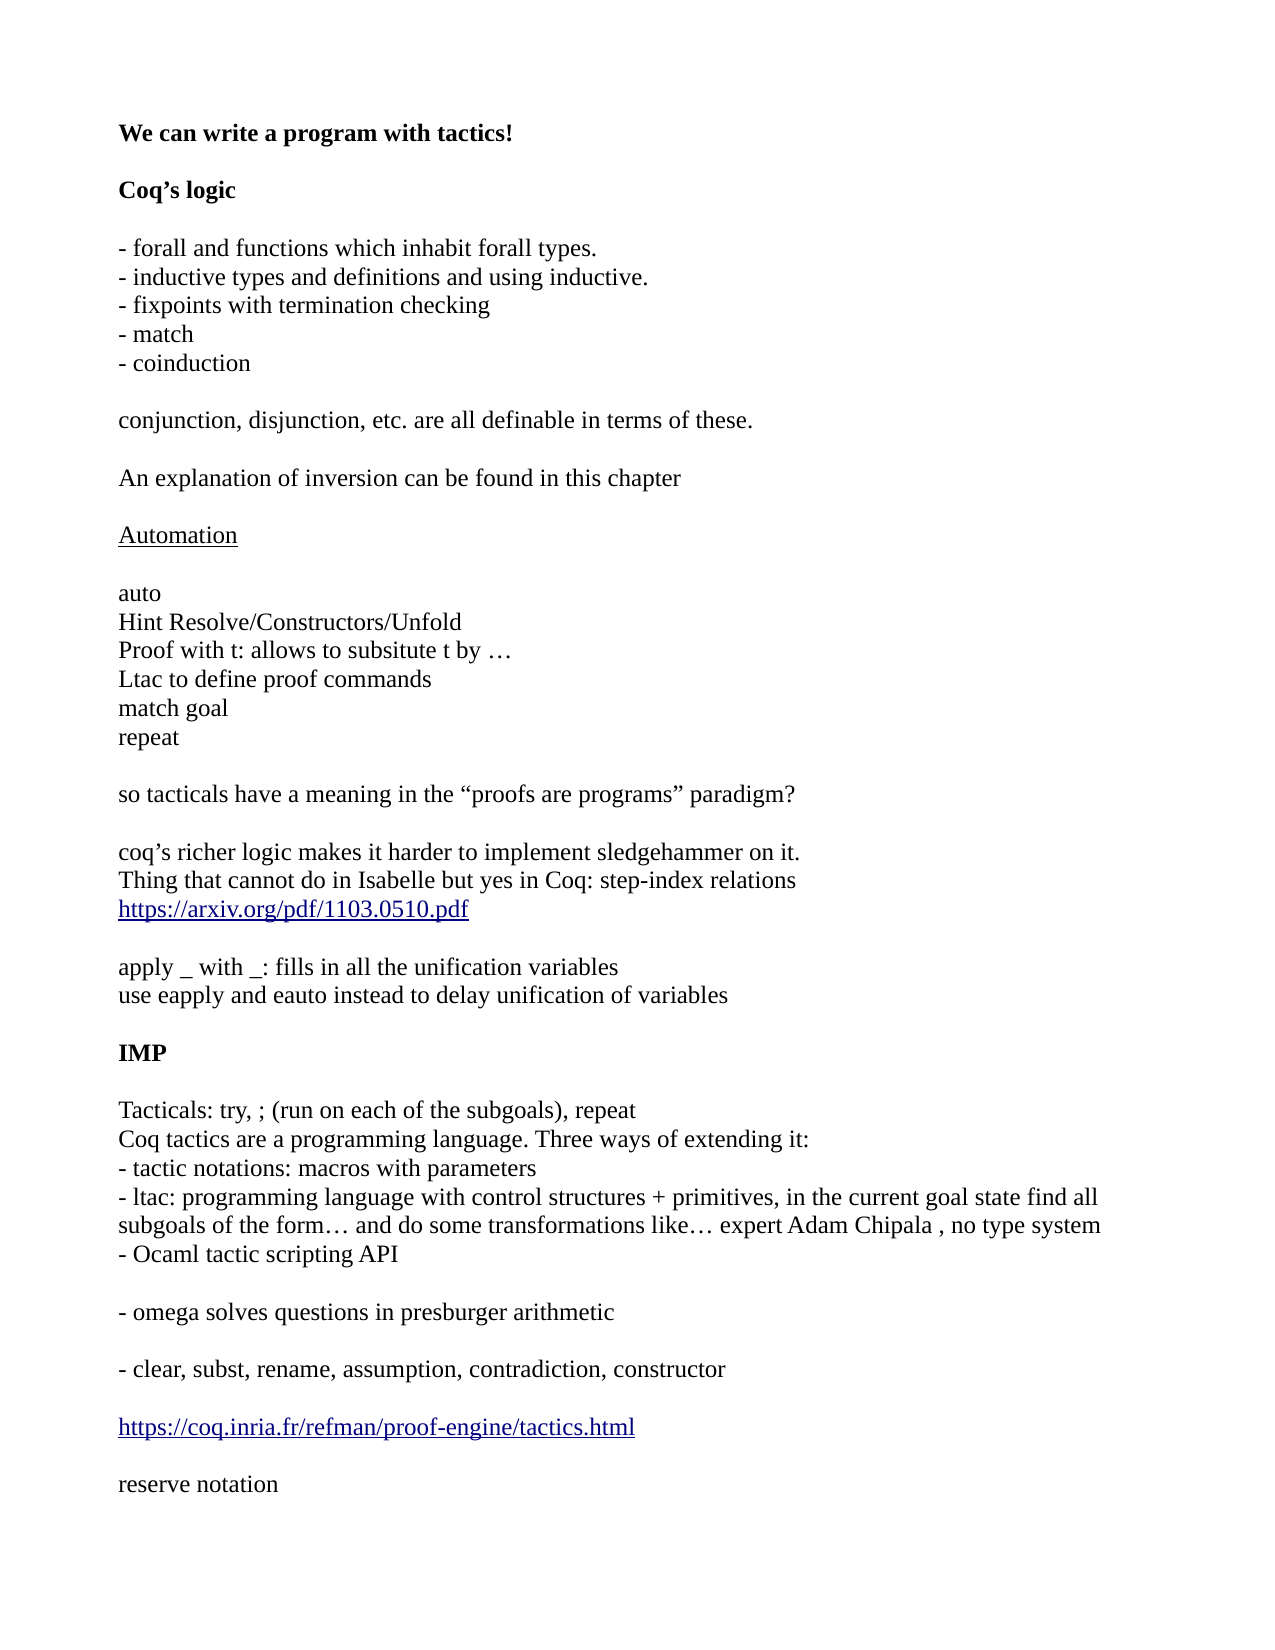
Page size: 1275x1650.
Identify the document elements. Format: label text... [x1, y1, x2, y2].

text An explanation of inversion can be found in this chapter [118, 463, 1157, 492]
text Coq tactics are a programming language. Three ways of extending it: [118, 1124, 1157, 1153]
text Thing that cannot do in Isabelle but yes in Coq: step-index relations [118, 866, 1157, 894]
text so tacticals have a meaning in the “proofs are programs” paradigm? [118, 779, 1157, 808]
text match goal [118, 693, 1157, 722]
text https://coq.inria.fr/refman/proof-engine/tactics.html [118, 1412, 1157, 1441]
text Hint Resolve/Constructors/Unfold [118, 607, 1157, 636]
text - inductive types and definitions and using inductive. [118, 262, 1157, 291]
text Coq’s logic [118, 176, 1157, 204]
text reserve notation [118, 1469, 1157, 1498]
text - coinduction [118, 348, 1157, 377]
text IMP [118, 1038, 1157, 1067]
text apply _ with _: fills in all the unification variables [118, 952, 1157, 981]
text - match [118, 319, 1157, 348]
text - tactic notations: macros with parameters [118, 1153, 1157, 1182]
text We can write a program with tactics! [118, 118, 1157, 147]
text - clear, subst, rename, assumption, contradiction, constructor [118, 1354, 1157, 1383]
text conjunction, disjunction, etc. are all definable in terms of these. [118, 406, 1157, 434]
text - fixpoints with termination checking [118, 291, 1157, 319]
text use eapply and eauto instead to delay unification of variables [118, 981, 1157, 1009]
text Ltac to define proof commands [118, 664, 1157, 693]
text https://arxiv.org/pdf/1103.0510.pdf [118, 894, 1157, 923]
text - Ocaml tactic scripting API [118, 1239, 1157, 1268]
text - forall and functions which inhabit forall types. [118, 233, 1157, 262]
text auto [118, 578, 1157, 607]
text - ltac: programming language with control structures + primitives, in the current goal state find all subgoals of the form… and do some transformations like… expert Adam Chipala , no type system [118, 1182, 1157, 1239]
text coq’s richer logic makes it harder to implement sledgehammer on it. [118, 837, 1157, 866]
text Automation [118, 521, 1157, 549]
text - omega solves questions in presburger arithmetic [118, 1297, 1157, 1326]
text Tacticals: try, ; (run on each of the subgoals), repeat [118, 1096, 1157, 1124]
text Proof with t: allows to subsitute t by … [118, 636, 1157, 664]
text repeat [118, 722, 1157, 751]
